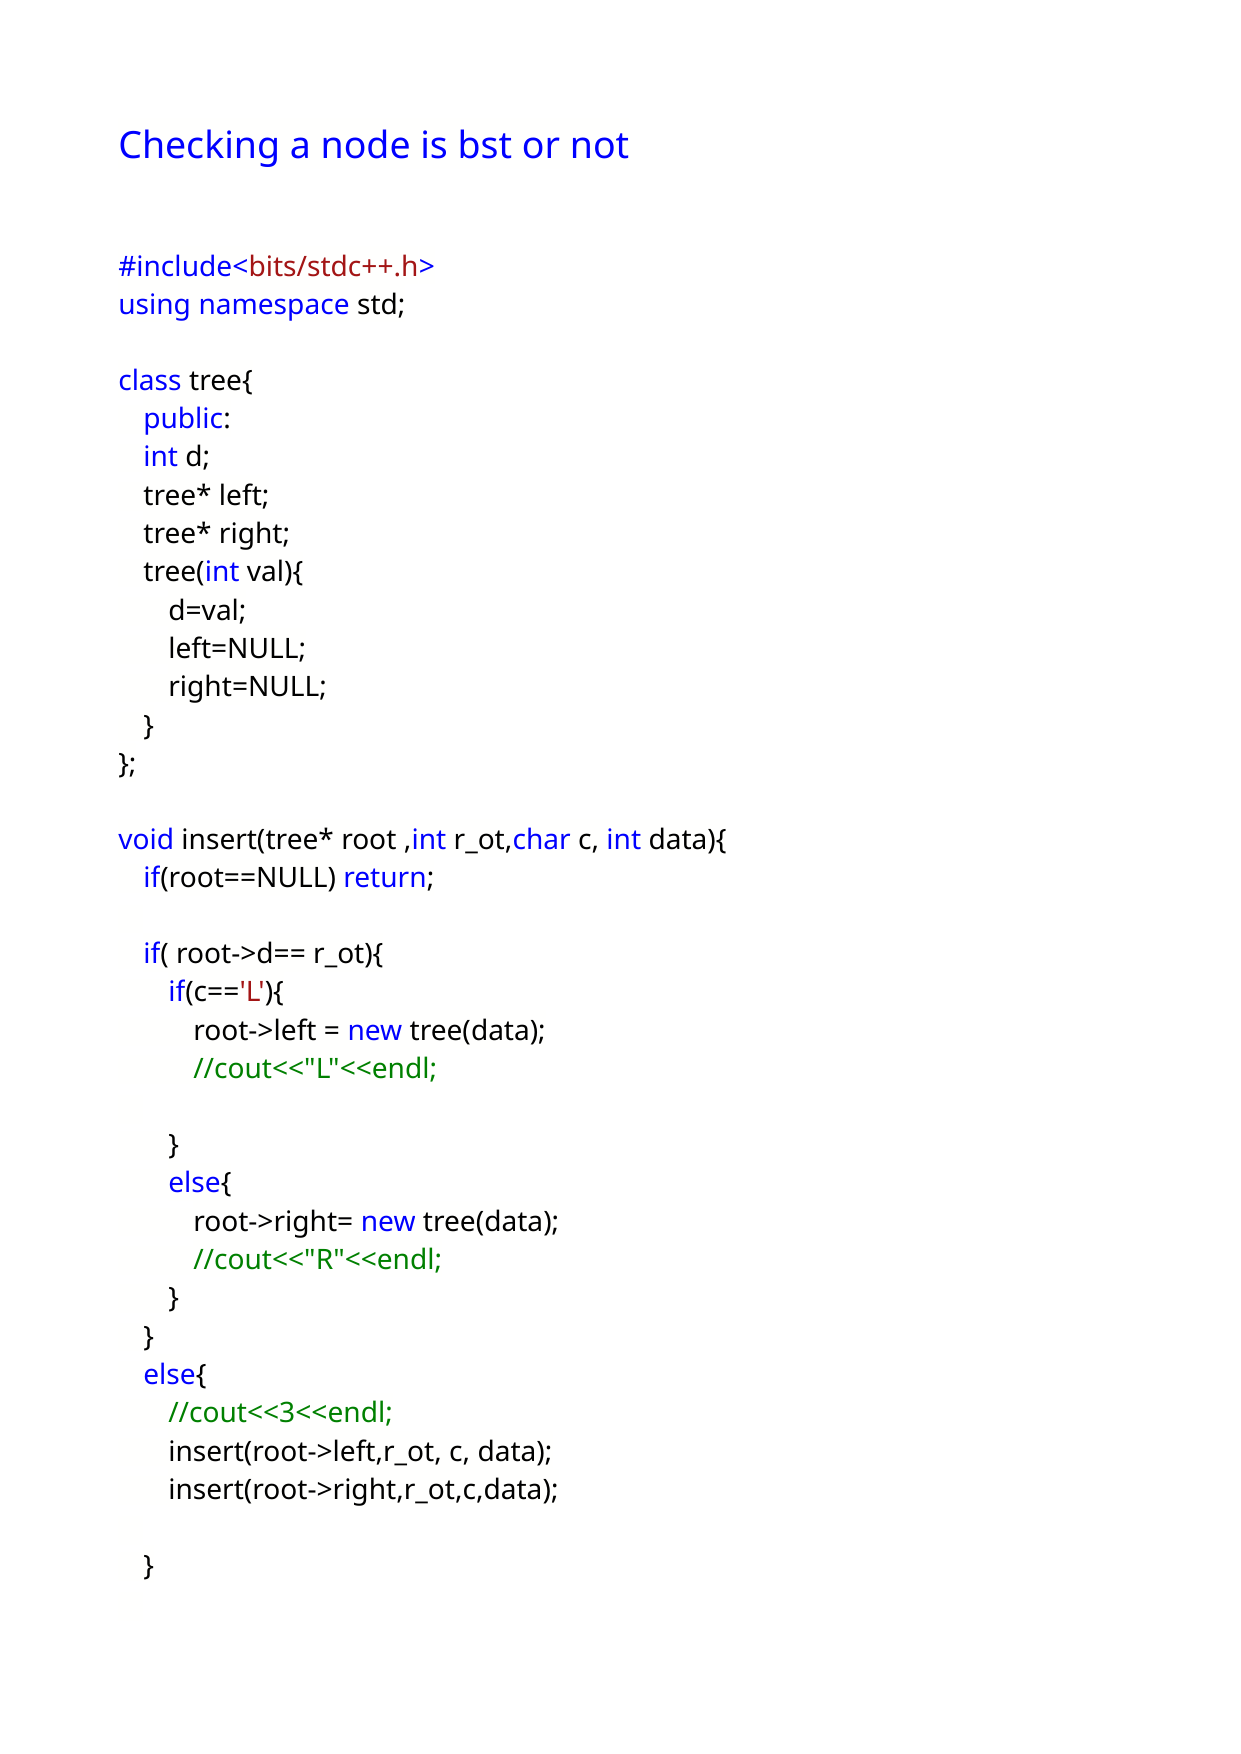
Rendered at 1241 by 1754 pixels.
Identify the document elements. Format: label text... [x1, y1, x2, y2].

text tree(int val){ [118, 552, 1122, 590]
text //cout<<"L"<<endl; [118, 1048, 1122, 1087]
text }; [118, 743, 1122, 782]
text root->right= new tree(data); [118, 1201, 1122, 1239]
text } [118, 1545, 1122, 1583]
text d=val; [118, 590, 1122, 628]
text right=NULL; [118, 667, 1122, 705]
text if(root==NULL) return; [118, 857, 1122, 896]
text else{ [118, 1162, 1122, 1201]
text using namespace std; [118, 284, 1122, 322]
text //cout<<"R"<<endl; [118, 1239, 1122, 1277]
text public: [118, 398, 1122, 437]
text insert(root->right,r_ot,c,data); [118, 1469, 1122, 1507]
text if( root->d== r_ot){ [118, 933, 1122, 972]
text if(c=='L'){ [118, 972, 1122, 1010]
text left=NULL; [118, 628, 1122, 667]
text } [118, 1316, 1122, 1354]
text int d; [118, 437, 1122, 475]
text Checking a node is bst or not [118, 118, 1122, 169]
text tree* left; [118, 475, 1122, 513]
text insert(root->left,r_ot, c, data); [118, 1431, 1122, 1469]
text void insert(tree* root ,int r_ot,char c, int data){ [118, 819, 1122, 857]
text //cout<<3<<endl; [118, 1392, 1122, 1431]
text root->left = new tree(data); [118, 1010, 1122, 1048]
text #include<bits/stdc++.h> [118, 246, 1122, 284]
text tree* right; [118, 513, 1122, 552]
text } [118, 1277, 1122, 1316]
text class tree{ [118, 360, 1122, 398]
text else{ [118, 1354, 1122, 1392]
text } [118, 705, 1122, 743]
text } [118, 1124, 1122, 1162]
